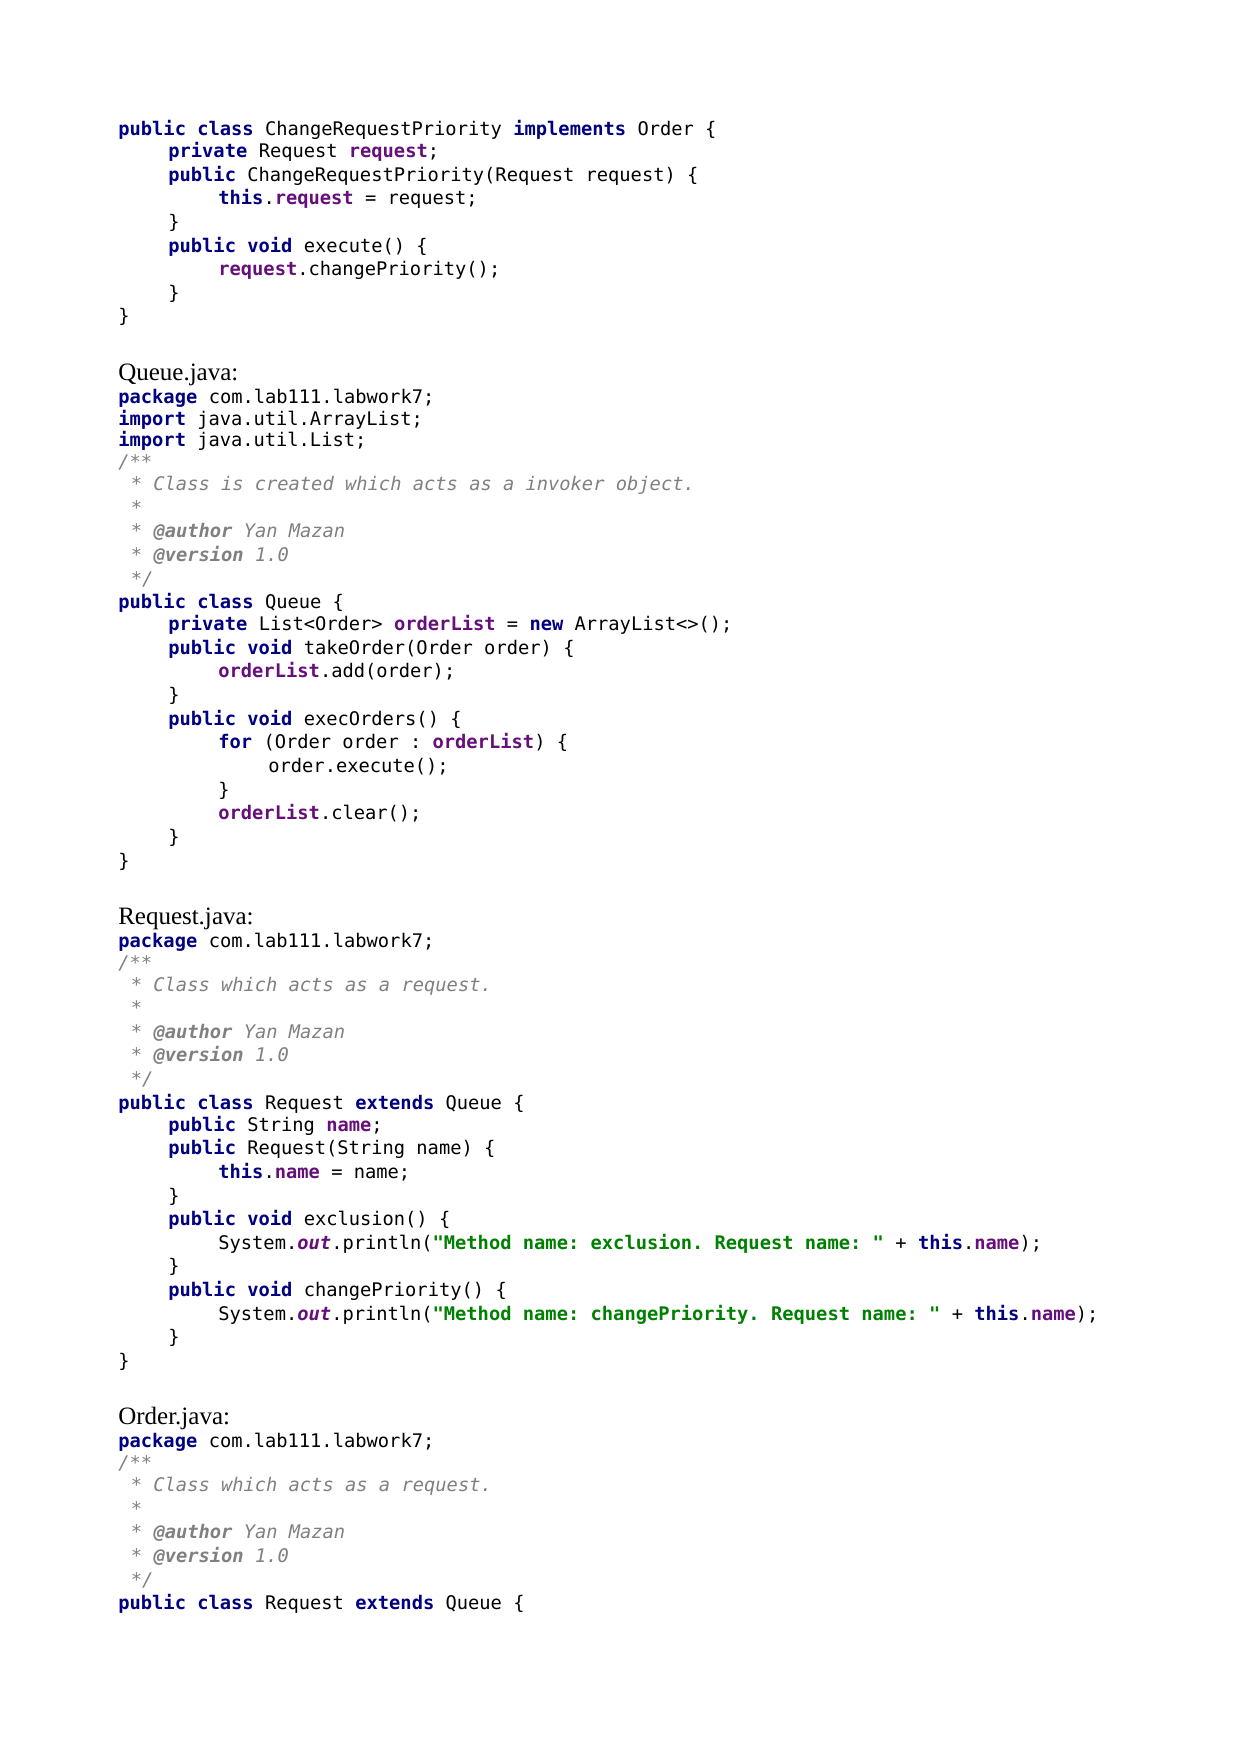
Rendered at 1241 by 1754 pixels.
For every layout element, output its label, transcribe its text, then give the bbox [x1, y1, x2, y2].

text } [118, 779, 1122, 802]
text public ChangeRequestPriority(Request request) { [118, 164, 1122, 187]
text Order.java: [118, 1401, 1122, 1430]
text public Request(String name) { [118, 1137, 1122, 1161]
text import java.util.ArrayList; [118, 407, 1122, 429]
text private Request request; [118, 140, 1122, 164]
text public class Request extends Queue { [118, 1092, 1122, 1114]
text import java.util.List; [118, 429, 1122, 451]
text public void takeOrder(Order order) { [118, 637, 1122, 661]
text System.out.println("Method name: exclusion. Request name: " + this.name); [118, 1232, 1122, 1256]
text orderList.add(order); [118, 661, 1122, 684]
text } [118, 1256, 1122, 1279]
text public void exclusion() { [118, 1208, 1122, 1232]
text } [118, 1350, 1122, 1372]
text /** [118, 952, 1122, 973]
text for (Order order : orderList) { [118, 731, 1122, 755]
text */ [118, 1568, 1122, 1592]
text public void changePriority() { [118, 1279, 1122, 1303]
text } [118, 826, 1122, 850]
text */ [118, 568, 1122, 591]
text public void execOrders() { [118, 708, 1122, 731]
text Queue.java: [118, 357, 1122, 386]
text * @version 1.0 [118, 1044, 1122, 1068]
text public void execute() { [118, 234, 1122, 258]
text order.execute(); [118, 755, 1122, 779]
text package com.lab111.labwork7; [118, 1430, 1122, 1452]
text public class Queue { [118, 591, 1122, 613]
text * @version 1.0 [118, 544, 1122, 568]
text } [118, 850, 1122, 872]
text System.out.println("Method name: changePriority. Request name: " + this.name); [118, 1303, 1122, 1326]
text * @author Yan Mazan [118, 1021, 1122, 1044]
text * @version 1.0 [118, 1545, 1122, 1568]
text public String name; [118, 1114, 1122, 1137]
text } [118, 306, 1122, 327]
text * Class which acts as a request. [118, 973, 1122, 997]
text */ [118, 1068, 1122, 1092]
text /** [118, 451, 1122, 473]
text /** [118, 1452, 1122, 1474]
text * [118, 1498, 1122, 1521]
text } [118, 1184, 1122, 1208]
text * [118, 497, 1122, 520]
text request.changePriority(); [118, 258, 1122, 282]
text public class Request extends Queue { [118, 1592, 1122, 1614]
text } [118, 211, 1122, 234]
text * Class is created which acts as a invoker object. [118, 473, 1122, 497]
text public class ChangeRequestPriority implements Order { [118, 118, 1122, 140]
text orderList.clear(); [118, 802, 1122, 826]
text } [118, 684, 1122, 708]
text * [118, 997, 1122, 1021]
text * @author Yan Mazan [118, 1521, 1122, 1545]
text } [118, 1326, 1122, 1350]
text package com.lab111.labwork7; [118, 930, 1122, 952]
text package com.lab111.labwork7; [118, 386, 1122, 407]
text this.name = name; [118, 1161, 1122, 1184]
text } [118, 282, 1122, 306]
text Request.java: [118, 901, 1122, 930]
text * @author Yan Mazan [118, 520, 1122, 544]
text this.request = request; [118, 187, 1122, 211]
text private List<Order> orderList = new ArrayList<>(); [118, 613, 1122, 637]
text * Class which acts as a request. [118, 1474, 1122, 1498]
